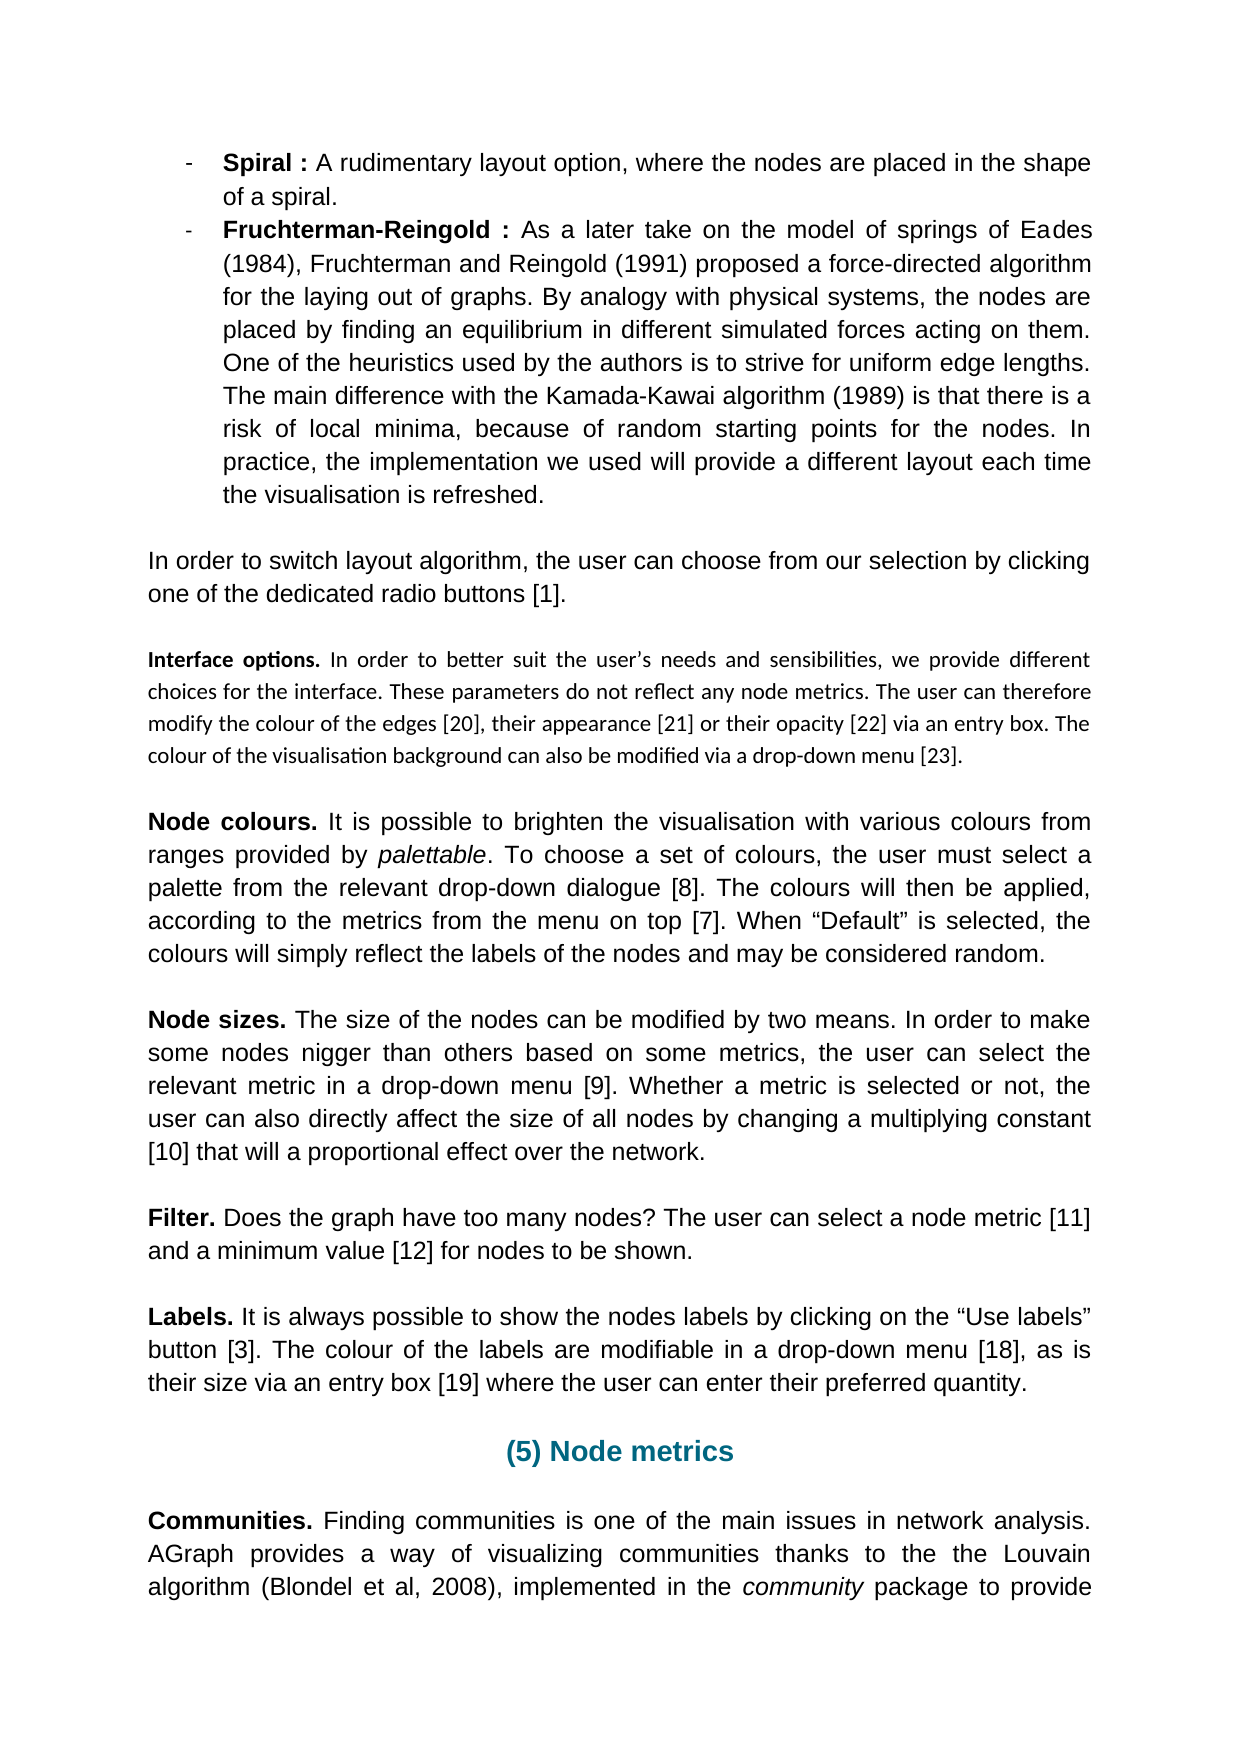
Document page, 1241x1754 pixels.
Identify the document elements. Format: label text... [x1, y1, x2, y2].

text Filter. Does the graph have too many nodes? The user can select a node metric [11] and a minimum value [12] for nodes to be shown. [148, 1203, 1093, 1265]
list Spiral : A rudimentary layout option, where the nodes are placed in the shape of a spiral. [185, 148, 1093, 211]
list Fruchterman-Reingold : As a later take on the model of springs of Eades (1984), Fruchterman and Reingold (1991) proposed a force-directed algorithm for the laying out of graphs. By analogy with physical systems, the nodes are placed by finding an equilibrium in different simulated forces acting on them. One of the heuristics used by the authors is to strive for uniform edge lengths. The main difference with the Kamada-Kawai algorithm (1989) is that there is a risk of local minima, because of random starting points for the nodes. In practice, the implementation we used will provide a different layout each time the visualisation is refreshed. [185, 215, 1093, 509]
text Communities. Finding communities is one of the main issues in network analysis. AGraph provides a way of visualizing communities thanks to the the Louvain algorithm (Blondel et al, 2008), implemented in the community package to provide [148, 1506, 1093, 1601]
text Node colours. It is possible to brighten the visualisation with various colours from ranges provided by palettable. To choose a set of colours, the user must select a palette from the relevant drop-down dialogue [8]. The colours will then be applied, according to the metrics from the menu on top [7]. When “Default” is selected, the colours will simply reflect the labels of the nodes and may be considered random. [148, 807, 1093, 968]
list In order to switch layout algorithm, the user can choose from our selection by clicking one of the dedicated radio buttons [1]. [148, 546, 1093, 608]
list Interface options. In order to better suit the user’s needs and sensibilities, we provide different choices for the interface. These parameters do not reflect any node metrics. The user can therefore modify the colour of the edges [20], their appearance [21] or their opacity [22] via an entry box. The colour of the visualisation background can also be modified via a drop-down menu [23]. [148, 645, 1093, 770]
text Labels. It is always possible to show the nodes labels by clicking on the “Use labels” button [3]. The colour of the labels are modifiable in a drop-down menu [18], as is their size via an entry box [19] where the user can enter their preferred quantity. [148, 1302, 1093, 1397]
text (5) Node metrics [148, 1434, 1093, 1468]
text Node sizes. The size of the nodes can be modified by two means. In order to make some nodes nigger than others based on some metrics, the user can select the relevant metric in a drop-down menu [9]. Whether a metric is selected or not, the user can also directly affect the size of all nodes by changing a multiplying constant [10] that will a proportional effect over the network. [148, 1005, 1093, 1166]
